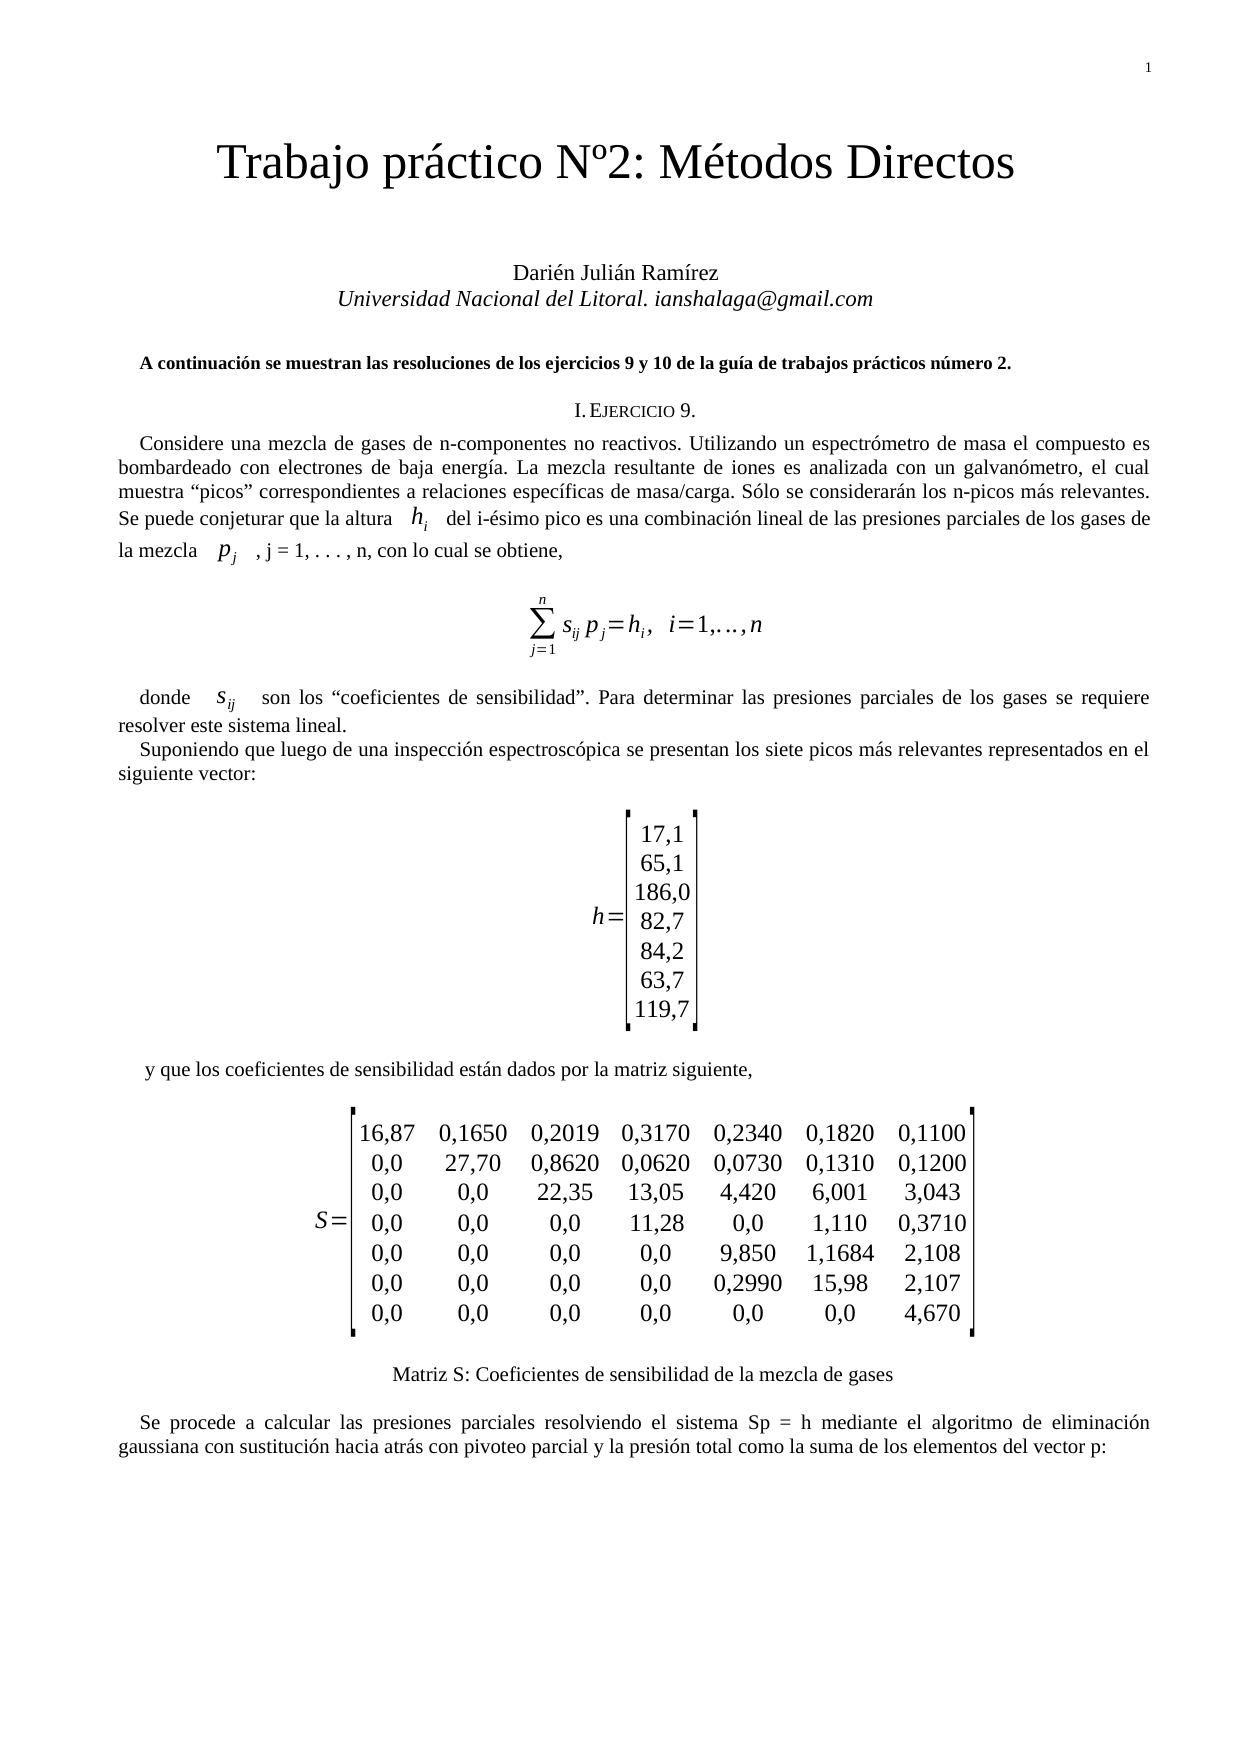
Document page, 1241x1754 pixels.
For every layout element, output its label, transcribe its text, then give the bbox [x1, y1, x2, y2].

text Suponiendo que luego de una inspección espectroscópica se presentan los siete picos más relevantes representados en el siguiente vector: [118, 737, 1152, 785]
text Se procede a calcular las presiones parciales resolviendo el sistema Sp = h mediante el algoritmo de eliminación gaussiana con sustitución hacia atrás con pivoteo parcial y la presión total como la suma de los elementos del vector p: [118, 1410, 1152, 1458]
text A continuación se muestran las resoluciones de los ejercicios 9 y 10 de la guía de trabajos prácticos número 2. [118, 239, 1152, 373]
subtitle Ejercicio 9. [118, 398, 1152, 422]
text Darién Julián Ramírez Universidad Nacional del Litoral. ianshalaga@gmail.com [133, 259, 1077, 312]
text Trabajo práctico Nº2: Métodos Directos [133, 132, 1077, 189]
text donde son los “coeficientes de sensibilidad”. Para determinar las presiones parciales de los gases se requiere resolver este sistema lineal. [118, 681, 1152, 737]
text Matriz S: Coeficientes de sensibilidad de la mezcla de gases [118, 1362, 1152, 1386]
text Considere una mezcla de gases de n-componentes no reactivos. Utilizando un espectrómetro de masa el compuesto es bombardeado con electrones de baja energía. La mezcla resultante de iones es analizada con un galvanómetro, el cual muestra “picos” correspondientes a relaciones específicas de masa/carga. Sólo se considerarán los n-picos más relevantes. Se puede conjeturar que la alturadel i-ésimo pico es una combinación lineal de las presiones parciales de los gases de la mezcla, j = 1, . . . , n, con lo cual se obtiene, [118, 431, 1152, 566]
text y que los coeficientes de sensibilidad están dados por la matriz siguiente, [118, 1057, 1152, 1081]
